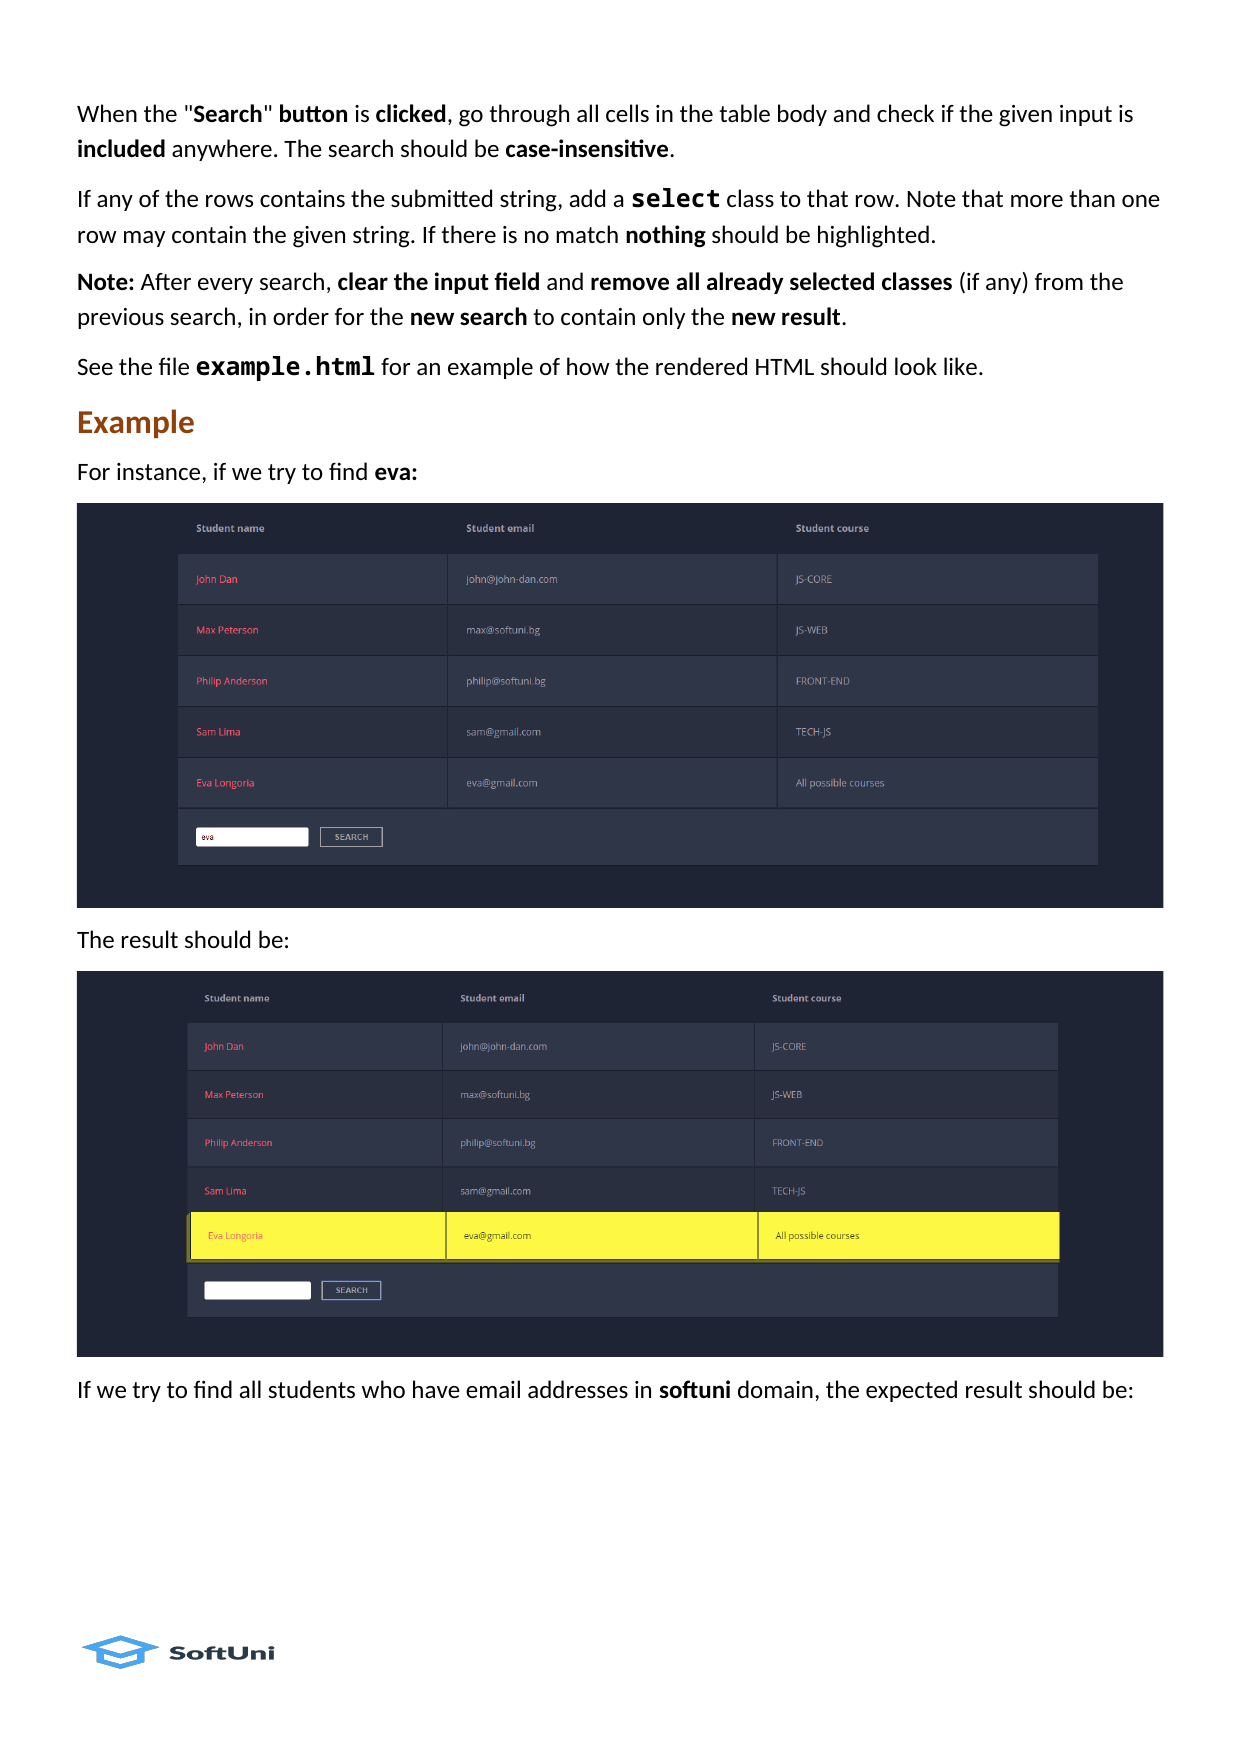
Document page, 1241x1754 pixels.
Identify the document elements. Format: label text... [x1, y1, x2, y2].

text Note: After every search, clear the input field and remove all already selected classes (if any) from the previous search, in order for the new search to contain only the new result. [77, 266, 1163, 332]
picture [75, 1632, 281, 1672]
text If any of the rows contains the submitted string, add a select class to that row. Note that more than one row may contain the given string. If there is no match nothing should be highlighted. [77, 180, 1163, 249]
text The result should be: [77, 924, 1163, 955]
text For instance, if we try to find eva: [77, 456, 1163, 486]
picture [76, 503, 1164, 908]
text See the file example.html for an example of how the rendered HTML should look like. [77, 349, 1163, 383]
subtitle Example [77, 401, 1163, 441]
picture [76, 971, 1164, 1357]
text When the "Search" button is clicked, go through all cells in the table body and check if the given input is included anywhere. The search should be case-insensitive. [77, 98, 1163, 163]
text If we try to find all students who have email addresses in softuni domain, the expected result should be: [77, 1374, 1163, 1404]
